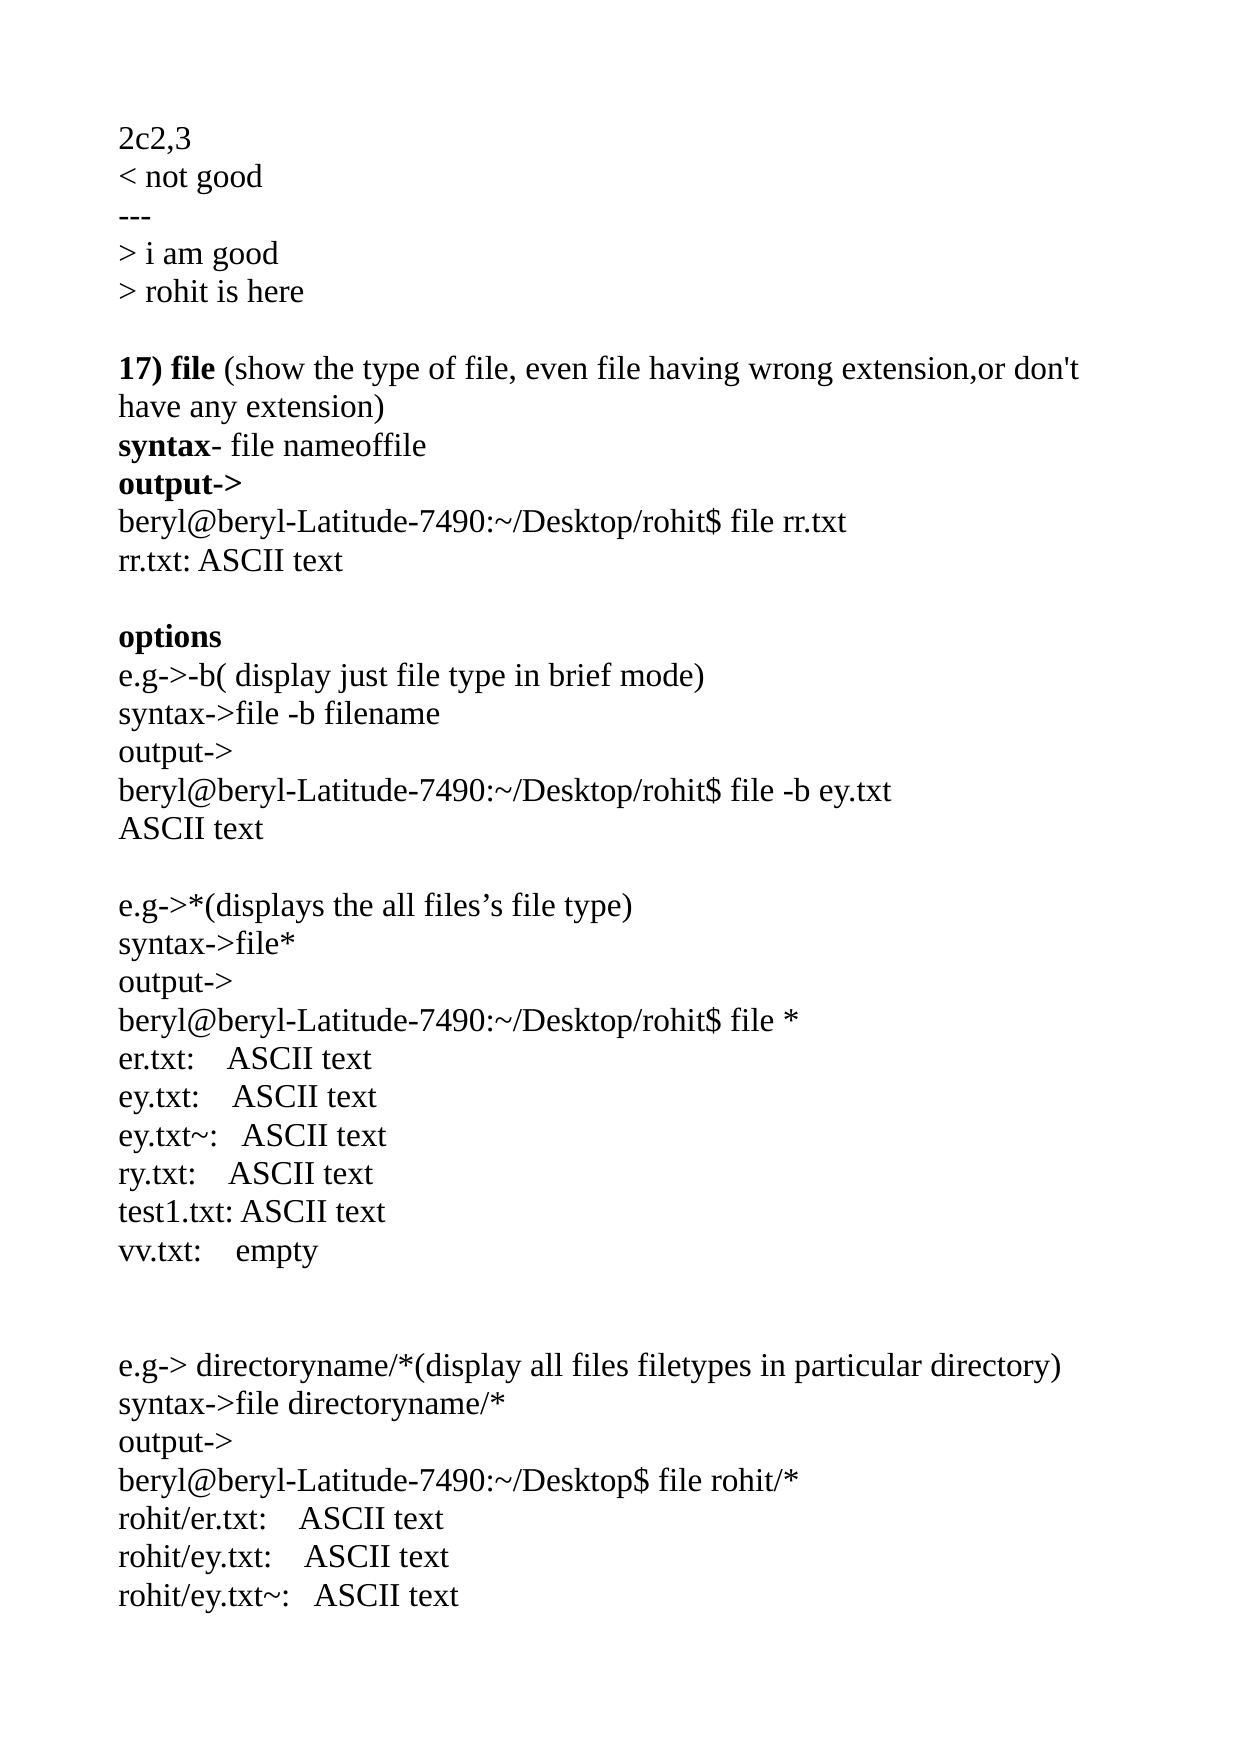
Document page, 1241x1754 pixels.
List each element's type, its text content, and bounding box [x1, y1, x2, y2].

text rohit/ey.txt~: ASCII text [118, 1575, 1122, 1613]
text syntax->file* [118, 923, 1122, 961]
text e.g->*(displays the all files’s file type) [118, 885, 1122, 923]
text output-> [118, 1421, 1122, 1460]
text < not good [118, 156, 1122, 195]
text output-> [118, 731, 1122, 770]
text rr.txt: ASCII text [118, 540, 1122, 578]
text > rohit is here [118, 271, 1122, 310]
text beryl@beryl-Latitude-7490:~/Desktop/rohit$ file rr.txt [118, 501, 1122, 540]
text ey.txt~: ASCII text [118, 1115, 1122, 1153]
text ry.txt: ASCII text [118, 1153, 1122, 1191]
text syntax- file nameoffile [118, 425, 1122, 463]
text rohit/er.txt: ASCII text [118, 1498, 1122, 1536]
text output-> [118, 961, 1122, 1000]
text > i am good [118, 233, 1122, 271]
text --- [118, 195, 1122, 233]
text test1.txt: ASCII text [118, 1191, 1122, 1230]
text beryl@beryl-Latitude-7490:~/Desktop$ file rohit/* [118, 1460, 1122, 1498]
text options [118, 616, 1122, 655]
text syntax->file directoryname/* [118, 1383, 1122, 1421]
text syntax->file -b filename [118, 693, 1122, 731]
text beryl@beryl-Latitude-7490:~/Desktop/rohit$ file -b ey.txt [118, 770, 1122, 808]
text er.txt: ASCII text [118, 1038, 1122, 1076]
text e.g-> directoryname/*(display all files filetypes in particular directory) [118, 1345, 1122, 1383]
text rohit/ey.txt: ASCII text [118, 1536, 1122, 1575]
text output-> [118, 463, 1122, 501]
text 17) file (show the type of file, even file having wrong extension,or don't have any extension) [118, 348, 1122, 425]
text e.g->-b( display just file type in brief mode) [118, 655, 1122, 693]
text beryl@beryl-Latitude-7490:~/Desktop/rohit$ file * [118, 1000, 1122, 1038]
text 2c2,3 [118, 118, 1122, 156]
text ey.txt: ASCII text [118, 1076, 1122, 1115]
text vv.txt: empty [118, 1230, 1122, 1268]
text ASCII text [118, 808, 1122, 846]
